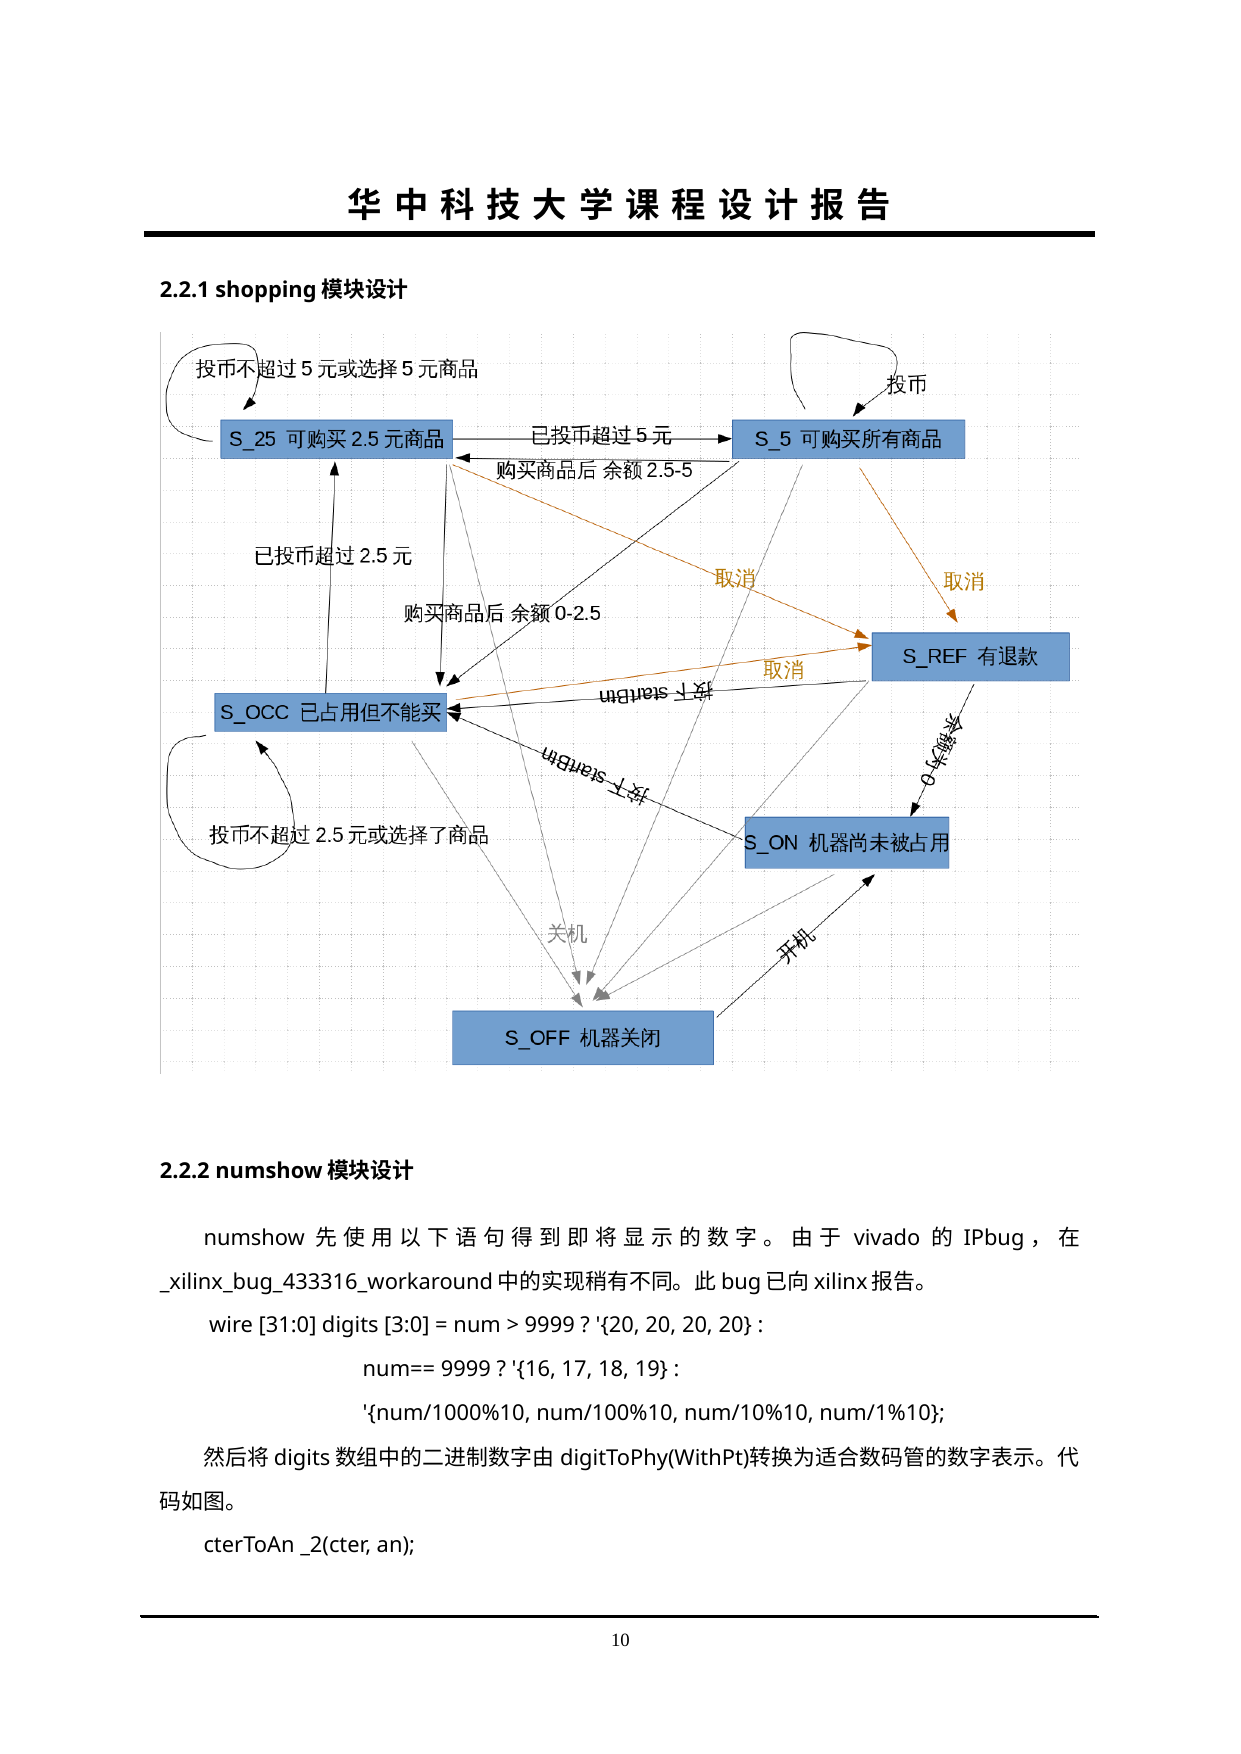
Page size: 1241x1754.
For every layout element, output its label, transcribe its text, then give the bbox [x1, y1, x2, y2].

subtitle 2.2.2 numshow模块设计 [159, 1147, 1081, 1191]
text cterToAn _2(cter, an); [159, 1522, 1081, 1566]
subtitle 2.2.1 shopping模块设计 [159, 266, 1081, 310]
text 然后将digits数组中的二进制数字由digitToPhy(WithPt)转换为适合数码管的数字表示。代码如图。 [159, 1434, 1081, 1522]
text '{num/1000%10, num/100%10, num/10%10, num/1%10}; [159, 1390, 1081, 1434]
picture [159, 332, 1081, 1074]
text num== 9999 ? '{16, 17, 18, 19} : [159, 1346, 1081, 1390]
text numshow先使用以下语句得到即将显示的数字。由于vivado的IPbug，在 _xilinx_bug_433316_workaround中的实现稍有不同。此bug已向xilinx报告。 [159, 1213, 1081, 1302]
text wire [31:0] digits [3:0] = num > 9999 ? '{20, 20, 20, 20} : [159, 1302, 1081, 1346]
